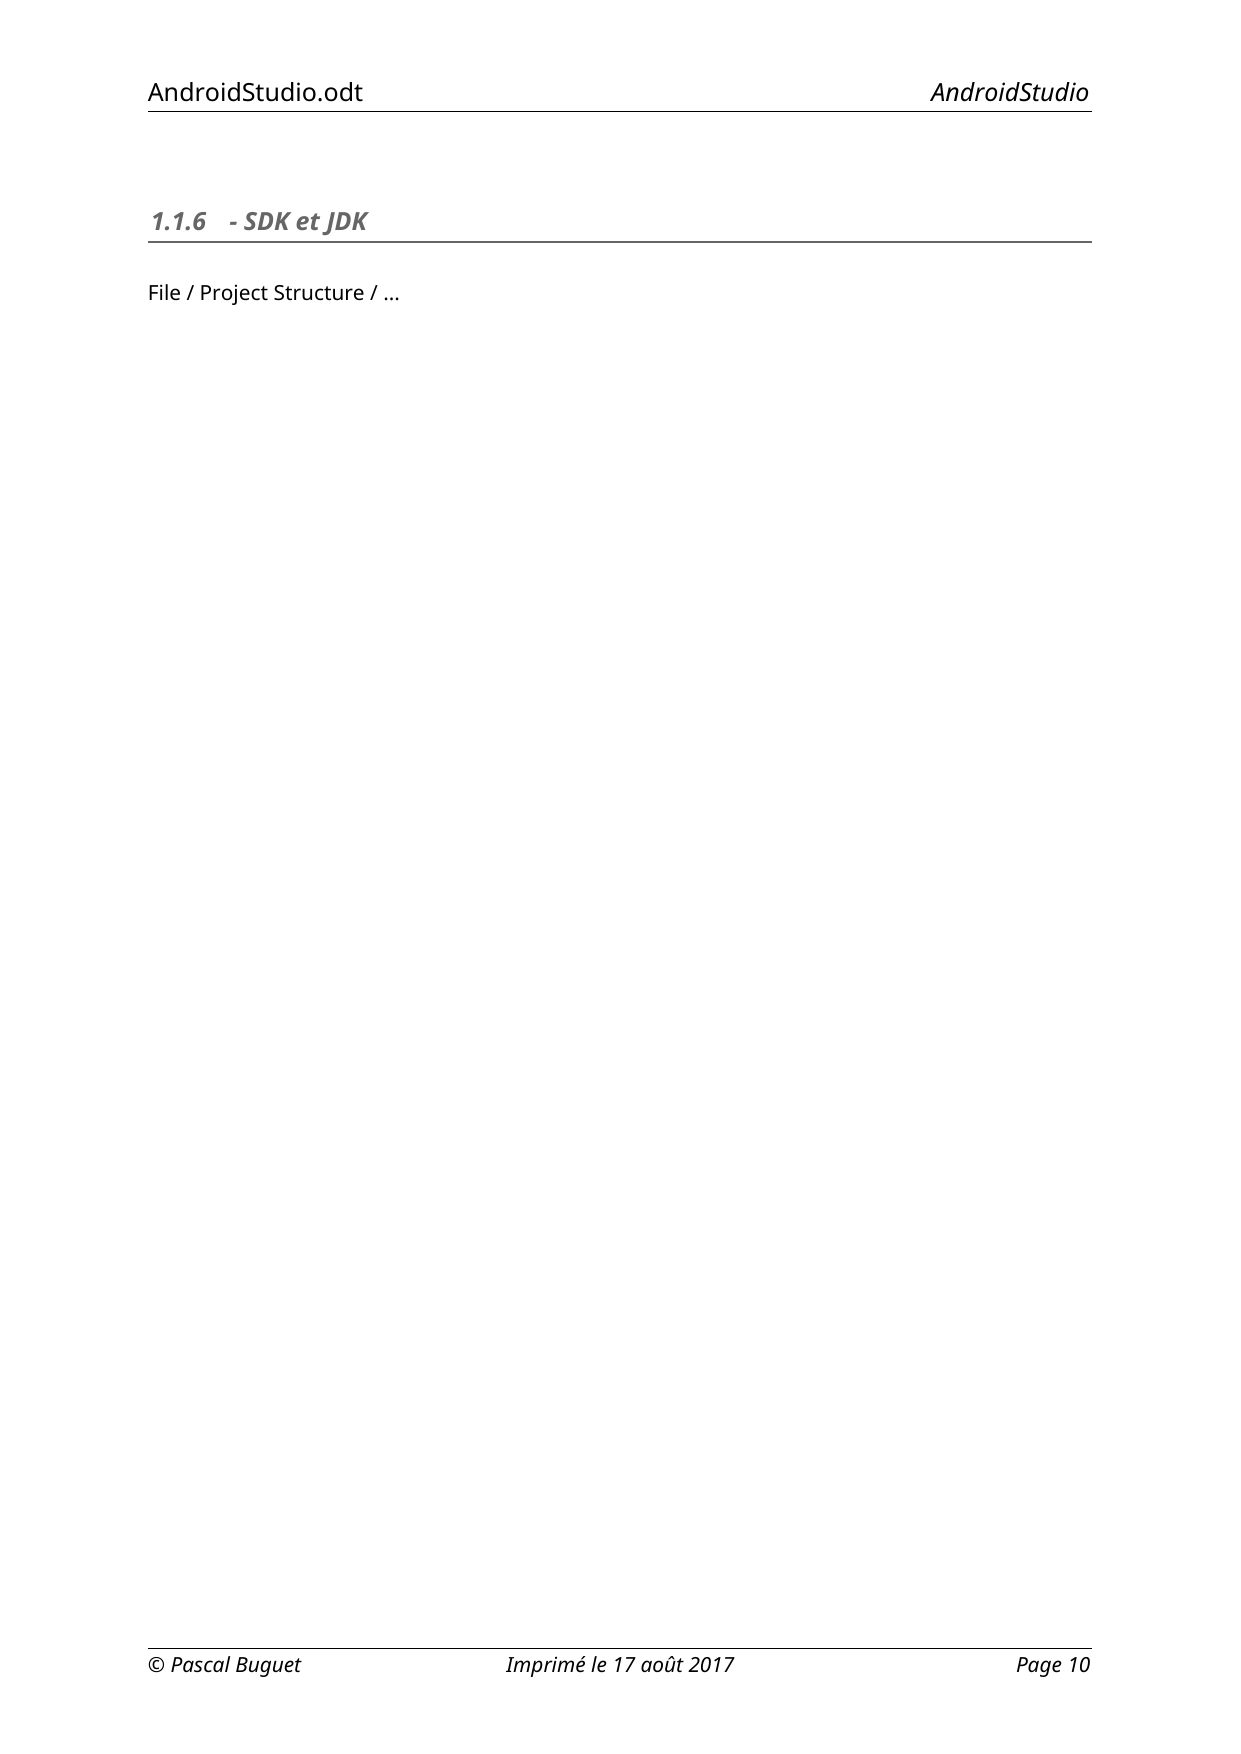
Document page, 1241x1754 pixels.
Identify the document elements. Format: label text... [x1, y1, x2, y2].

subtitle - SDK et JDK [148, 201, 1092, 241]
text File / Project Structure / ... [148, 278, 1092, 306]
